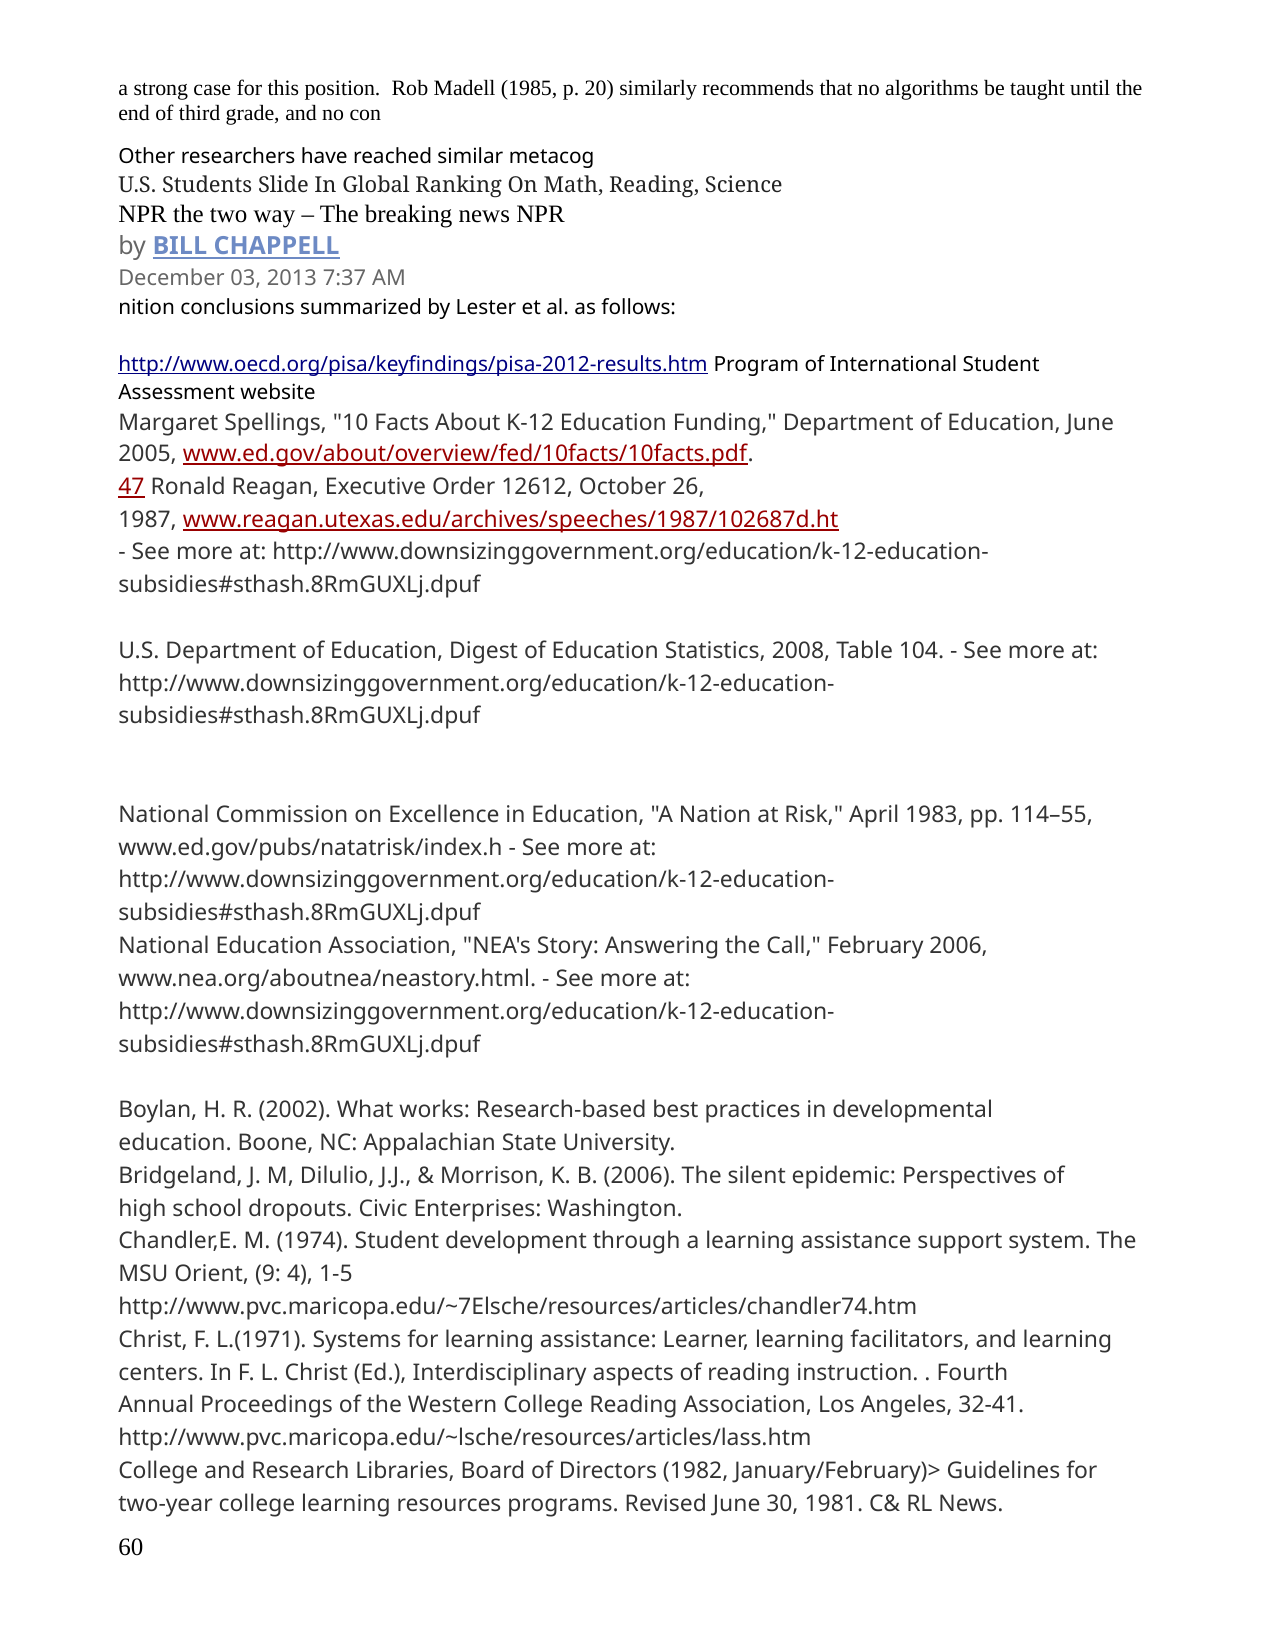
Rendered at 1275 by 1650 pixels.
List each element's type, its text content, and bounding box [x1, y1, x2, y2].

text College and Research Libraries, Board of Directors (1982, January/February)> Guidelines for [118, 1452, 1157, 1485]
text Other researchers have reached similar metacog [118, 141, 1157, 169]
text Chandler,E. M. (1974). Student development through a learning assistance support system. The [118, 1223, 1157, 1256]
text education. Boone, NC: Appalachian State University. [118, 1124, 1157, 1157]
text U.S. Students Slide In Global Ranking On Math, Reading, Science [118, 169, 1157, 199]
text - See more at: http://www.downsizinggovernment.org/education/k-12-education-subsidies#sthash.8RmGUXLj.dpuf [118, 534, 1157, 599]
text high school dropouts. Civic Enterprises: Washington. [118, 1190, 1157, 1223]
text nition conclusions summarized by Lester et al. as follows: [118, 292, 1157, 320]
text Margaret Spellings, "10 Facts About K-12 Education Funding," Department of Education, June 2005, www.ed.gov/about/overview/fed/10facts/10facts.pdf. [118, 406, 1157, 468]
text http://www.pvc.maricopa.edu/~7Elsche/resources/articles/chandler74.htm [118, 1288, 1157, 1321]
text Boylan, H. R. (2002). What works: Research-based best practices in developmental [118, 1092, 1157, 1124]
text NPR the two way – The breaking news NPR [118, 199, 1157, 228]
text by BILL CHAPPELL [118, 228, 1157, 262]
text U.S. Department of Education, Digest of Education Statistics, 2008, Table 104. - See more at: http://www.downsizinggovernment.org/education/k-12-education-subsidies#sthash.8RmGUXLj.dpuf [118, 632, 1157, 731]
text http://www.oecd.org/pisa/keyfindings/pisa-2012-results.htm Program of International Student Assessment website [118, 349, 1157, 406]
text National Education Association, "NEA's Story: Answering the Call," February 2006, www.nea.org/aboutnea/neastory.html. - See more at: http://www.downsizinggovernment.org/education/k-12-education-subsidies#sthash.8RmGUXLj.dpuf [118, 927, 1157, 1059]
text http://www.pvc.maricopa.edu/~lsche/resources/articles/lass.htm [118, 1420, 1157, 1452]
text Bridgeland, J. M, Dilulio, J.J., & Morrison, K. B. (2006). The silent epidemic: Perspectives of [118, 1157, 1157, 1190]
text centers. In F. L. Christ (Ed.), Interdisciplinary aspects of reading instruction. . Fourth [118, 1354, 1157, 1387]
text two-year college learning resources programs. Revised June 30, 1981. C& RL News. [118, 1485, 1157, 1518]
text MSU Orient, (9: 4), 1-5 [118, 1256, 1157, 1288]
text a strong case for this position. Rob Madell (1985, p. 20) similarly recommends that no algorithms be taught until the end of third grade, and no con [118, 75, 1157, 125]
text 47 Ronald Reagan, Executive Order 12612, October 26, 1987, www.reagan.utexas.edu/archives/speeches/1987/102687d.ht [118, 468, 1157, 534]
text Christ, F. L.(1971). Systems for learning assistance: Learner, learning facilitators, and learning [118, 1321, 1157, 1354]
text December 03, 2013 7:37 AM [118, 262, 1157, 292]
text Annual Proceedings of the Western College Reading Association, Los Angeles, 32-41. [118, 1387, 1157, 1420]
text National Commission on Excellence in Education, "A Nation at Risk," April 1983, pp. 114–55, www.ed.gov/pubs/natatrisk/index.h - See more at: http://www.downsizinggovernment.org/education/k-12-education-subsidies#sthash.8RmGUXLj.dpuf [118, 796, 1157, 927]
